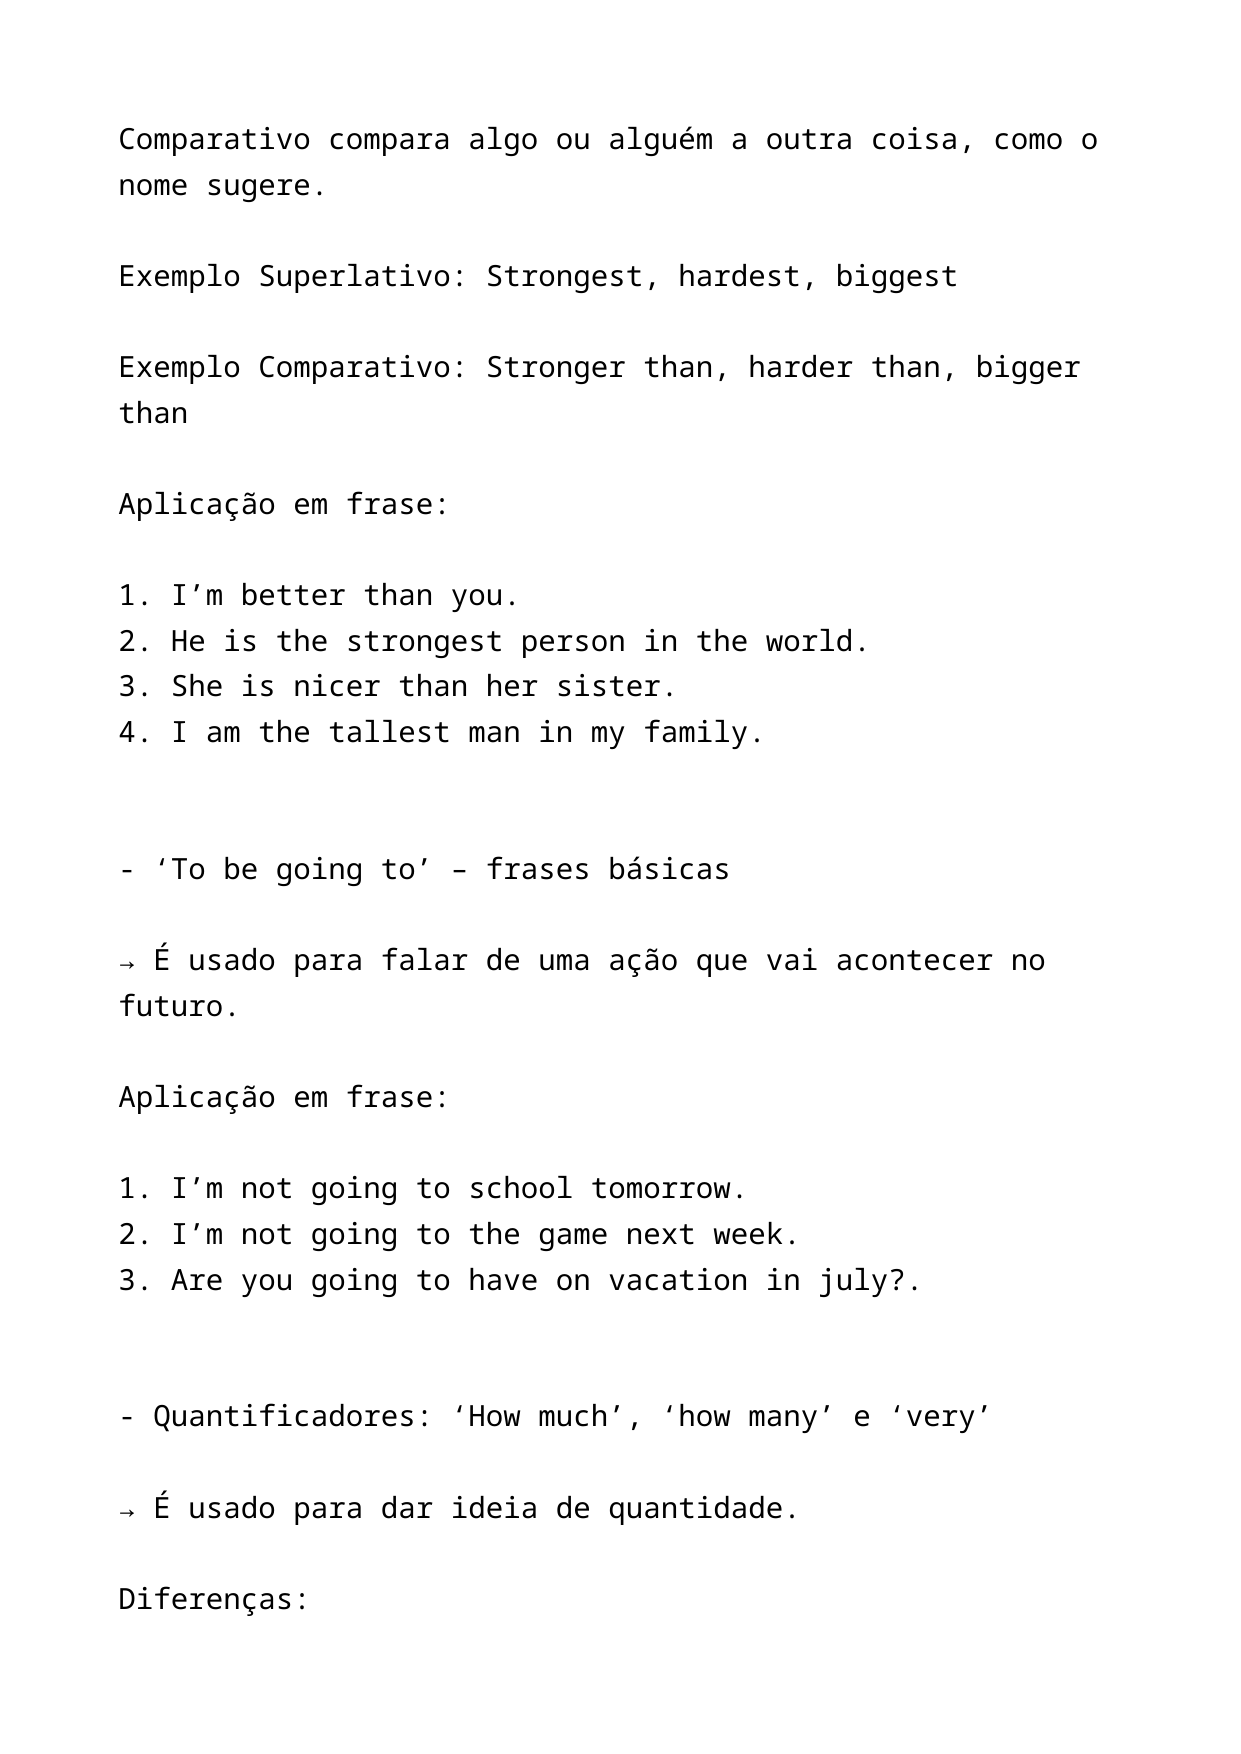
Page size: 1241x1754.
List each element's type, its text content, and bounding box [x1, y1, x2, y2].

text Aplicação em frase: [118, 483, 1122, 523]
text 2. I’m not going to the game next week. [118, 1213, 1122, 1253]
text Exemplo Comparativo: Stronger than, harder than, bigger than [118, 346, 1122, 432]
text Diferenças: [118, 1578, 1122, 1618]
text - ‘To be going to’ – frases básicas [118, 848, 1122, 888]
text 1. I’m not going to school tomorrow. [118, 1167, 1122, 1207]
text 3. Are you going to have on vacation in july?. [118, 1259, 1122, 1298]
text 3. She is nicer than her sister. [118, 666, 1122, 705]
text Exemplo Superlativo: Strongest, hardest, biggest [118, 255, 1122, 295]
text → É usado para dar ideia de quantidade. [118, 1487, 1122, 1527]
text Comparativo compara algo ou alguém a outra coisa, como o nome sugere. [118, 118, 1122, 203]
text 1. I’m better than you. [118, 574, 1122, 614]
text 4. I am the tallest man in my family. [118, 711, 1122, 751]
text - Quantificadores: ‘How much’, ‘how many’ e ‘very’ [118, 1396, 1122, 1435]
text 2. He is the strongest person in the world. [118, 620, 1122, 660]
text → É usado para falar de uma ação que vai acontecer no futuro. [118, 939, 1122, 1025]
text Aplicação em frase: [118, 1076, 1122, 1116]
